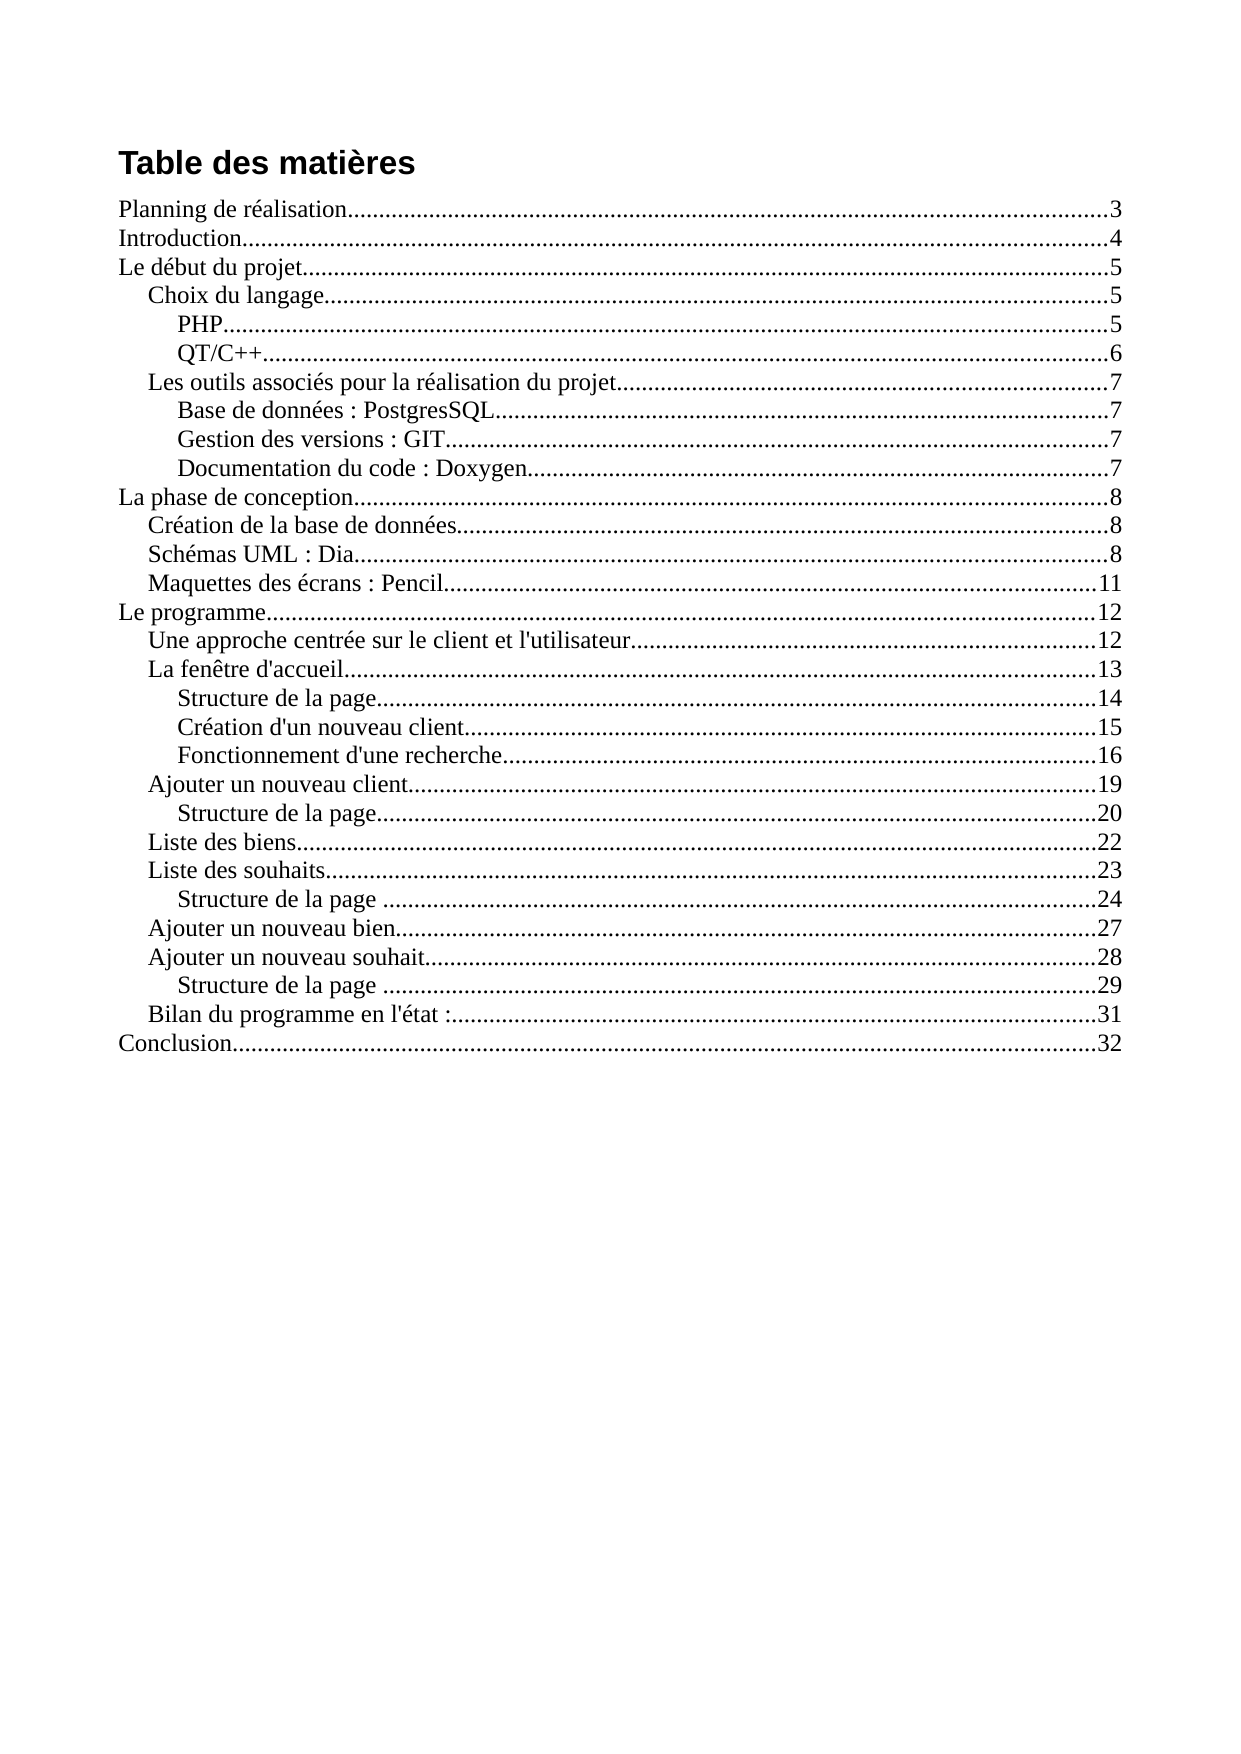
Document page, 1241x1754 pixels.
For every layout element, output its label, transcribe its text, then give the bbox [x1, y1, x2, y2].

text Structure de la page 20 [177, 798, 1122, 827]
text Le début du projet 5 [118, 252, 1122, 280]
text Liste des biens 22 [148, 827, 1122, 855]
text Structure de la page 29 [177, 970, 1122, 999]
text Base de données : PostgresSQL 7 [177, 395, 1122, 424]
text Documentation du code : Doxygen 7 [177, 453, 1122, 482]
text Bilan du programme en l'état : 31 [148, 999, 1122, 1028]
text Maquettes des écrans : Pencil 11 [148, 568, 1122, 597]
text Création d'un nouveau client 15 [177, 712, 1122, 740]
text Structure de la page 14 [177, 683, 1122, 712]
text Une approche centrée sur le client et l'utilisateur 12 [148, 625, 1122, 654]
text QT/C++ 6 [177, 338, 1122, 367]
text Ajouter un nouveau souhait 28 [148, 942, 1122, 970]
subtitle Table des matières [118, 143, 1122, 182]
text Gestion des versions : GIT 7 [177, 424, 1122, 453]
text Structure de la page 24 [177, 884, 1122, 913]
text Ajouter un nouveau client 19 [148, 769, 1122, 798]
text Planning de réalisation 3 [118, 194, 1122, 223]
text La fenêtre d'accueil 13 [148, 654, 1122, 683]
text Introduction 4 [118, 223, 1122, 252]
text Choix du langage 5 [148, 280, 1122, 309]
text Le programme 12 [118, 597, 1122, 625]
text Liste des souhaits 23 [148, 855, 1122, 884]
text Les outils associés pour la réalisation du projet 7 [148, 367, 1122, 395]
text Création de la base de données 8 [148, 510, 1122, 539]
text PHP 5 [177, 309, 1122, 338]
text Schémas UML : Dia 8 [148, 539, 1122, 568]
text Ajouter un nouveau bien 27 [148, 913, 1122, 942]
text Fonctionnement d'une recherche 16 [177, 740, 1122, 769]
text Conclusion 32 [118, 1028, 1122, 1057]
text La phase de conception 8 [118, 482, 1122, 510]
